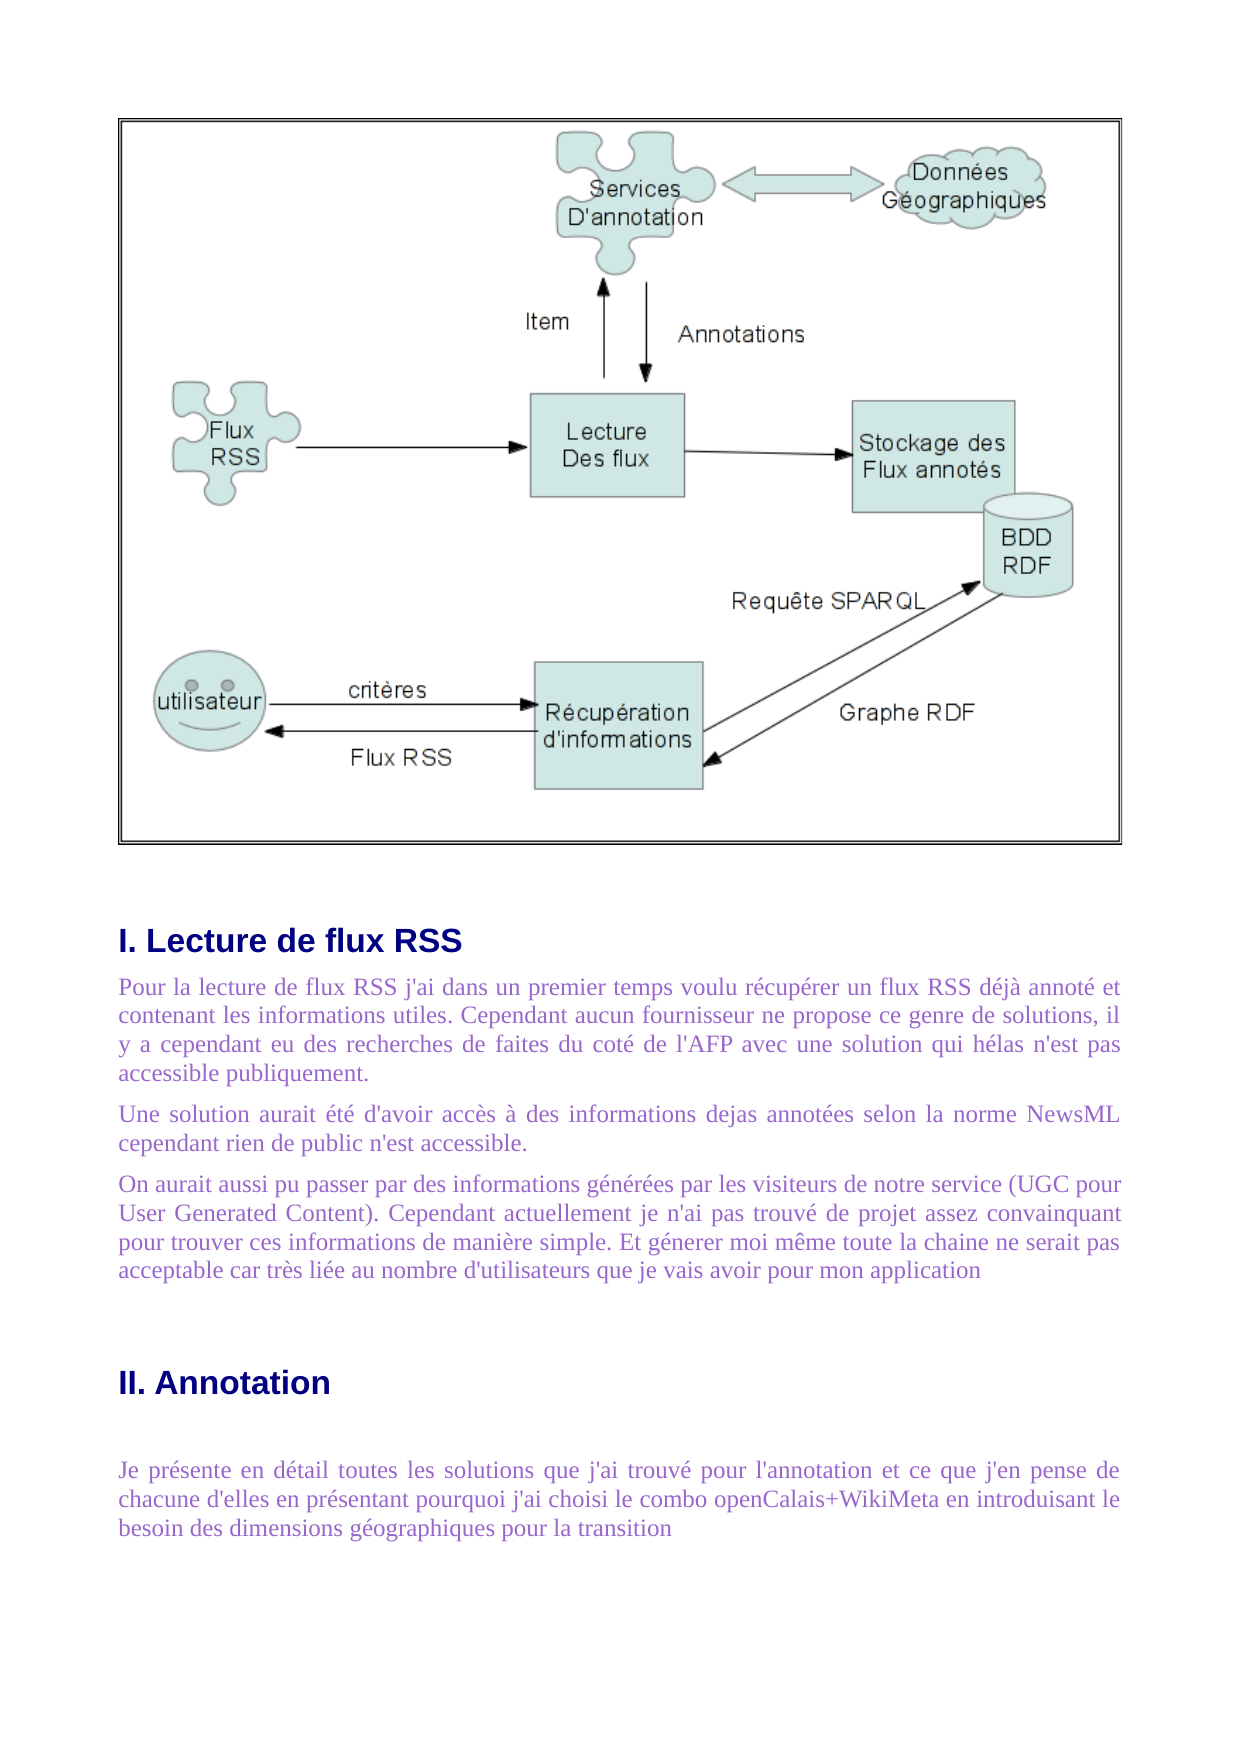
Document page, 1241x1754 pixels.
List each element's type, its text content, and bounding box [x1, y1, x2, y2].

text Pour la lecture de flux RSS j'ai dans un premier temps voulu récupérer un flux RSS déjà annoté et contenant les informations utiles. Cependant aucun fournisseur ne propose ce genre de solutions, il y a cependant eu des recherches de faites du coté de l'AFP avec une solution qui hélas n'est pas accessible publiquement. [118, 972, 1122, 1087]
picture [118, 118, 1123, 845]
text Je présente en détail toutes les solutions que j'ai trouvé pour l'annotation et ce que j'en pense de chacune d'elles en présentant pourquoi j'ai choisi le combo openCalais+WikiMeta en introduisant le besoin des dimensions géographiques pour la transition [118, 1455, 1122, 1541]
text On aurait aussi pu passer par des informations générées par les visiteurs de notre service (UGC pour User Generated Content). Cependant actuellement je n'ai pas trouvé de projet assez convainquant pour trouver ces informations de manière simple. Et génerer moi même toute la chaine ne serait pas acceptable car très liée au nombre d'utilisateurs que je vais avoir pour mon application [118, 1169, 1122, 1284]
text Une solution aurait été d'avoir accès à des informations dejas annotées selon la norme NewsML cependant rien de public n'est accessible. [118, 1099, 1122, 1157]
subtitle II. Annotation [118, 1363, 1122, 1401]
subtitle I. Lecture de flux RSS [118, 920, 1122, 959]
